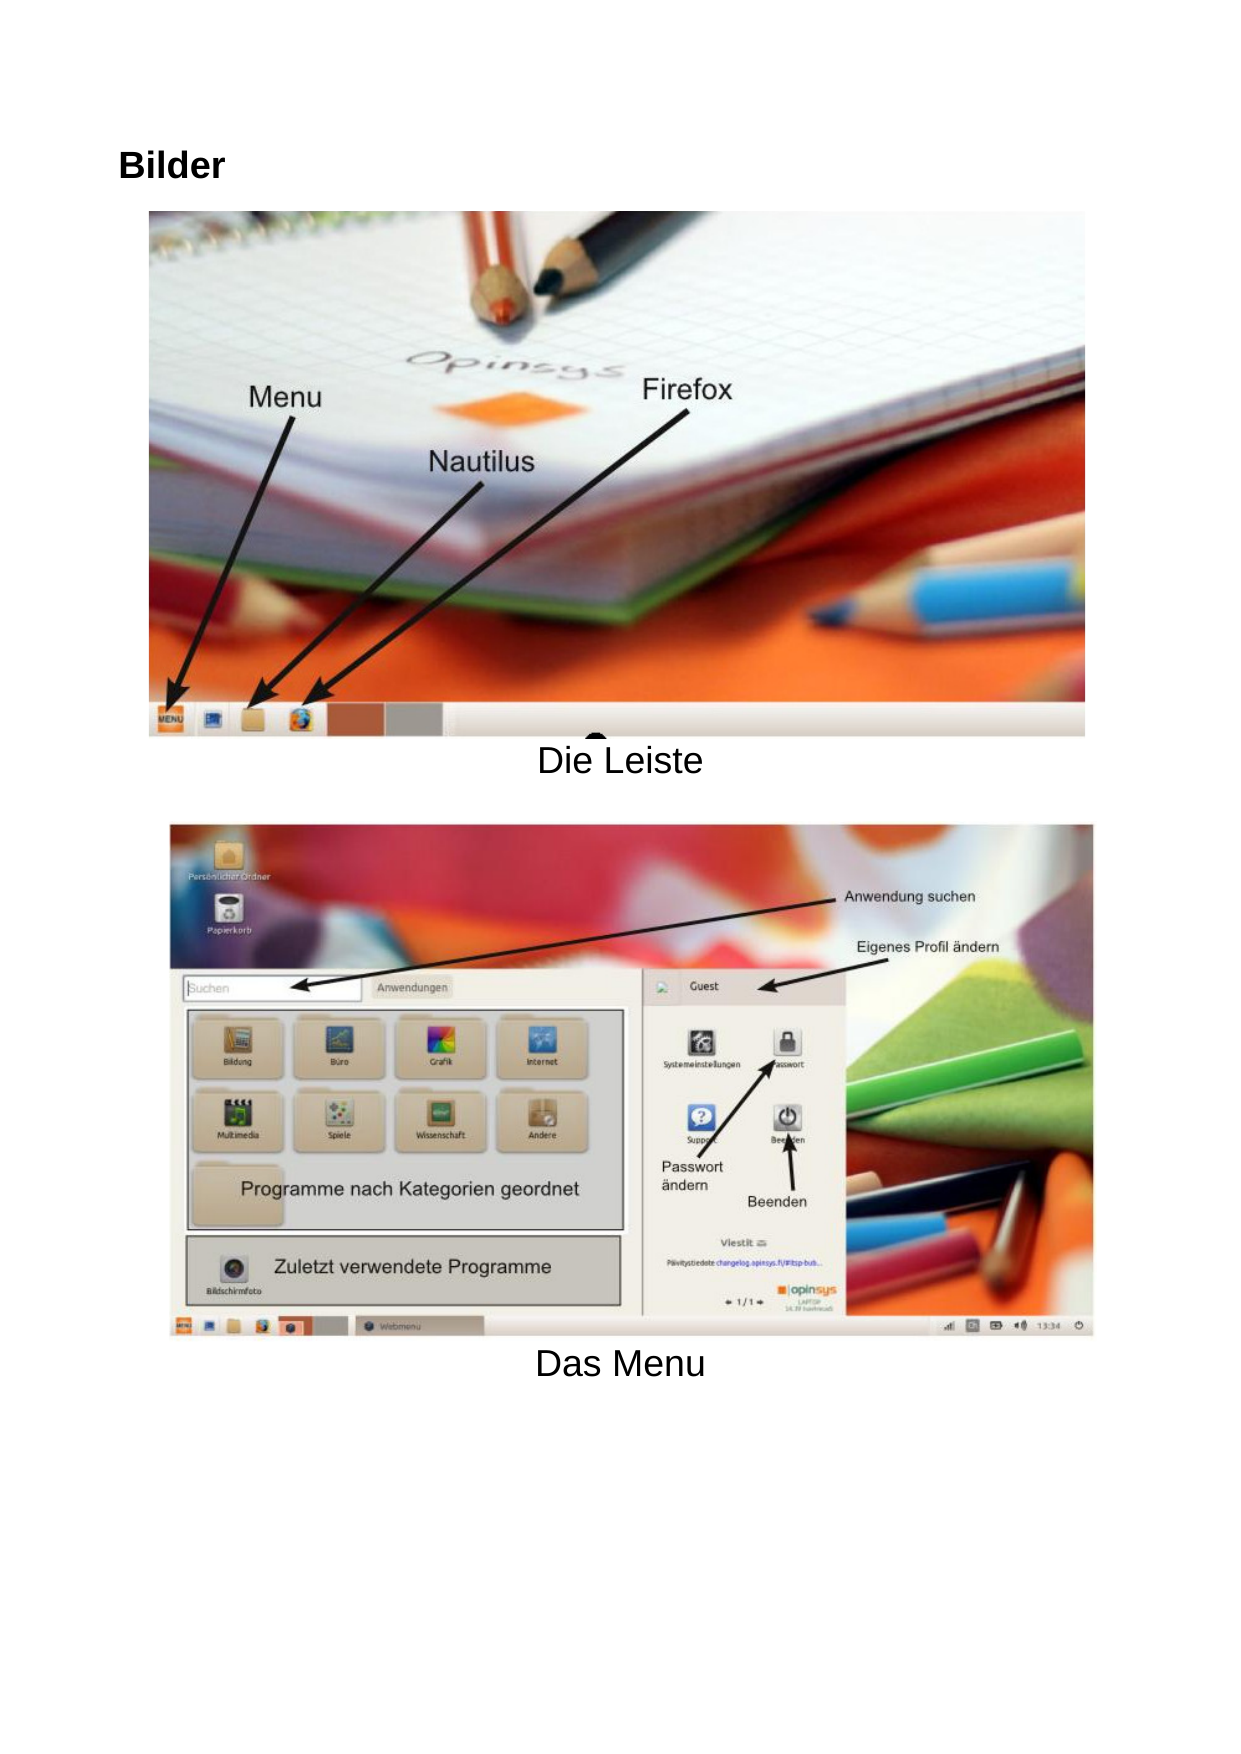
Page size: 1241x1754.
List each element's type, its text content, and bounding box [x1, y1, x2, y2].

picture [168, 821, 1097, 1342]
picture [148, 211, 1086, 739]
subtitle Die Leiste [118, 206, 1122, 782]
subtitle Das Menu [118, 801, 1122, 1384]
subtitle Bilder [118, 143, 1122, 187]
